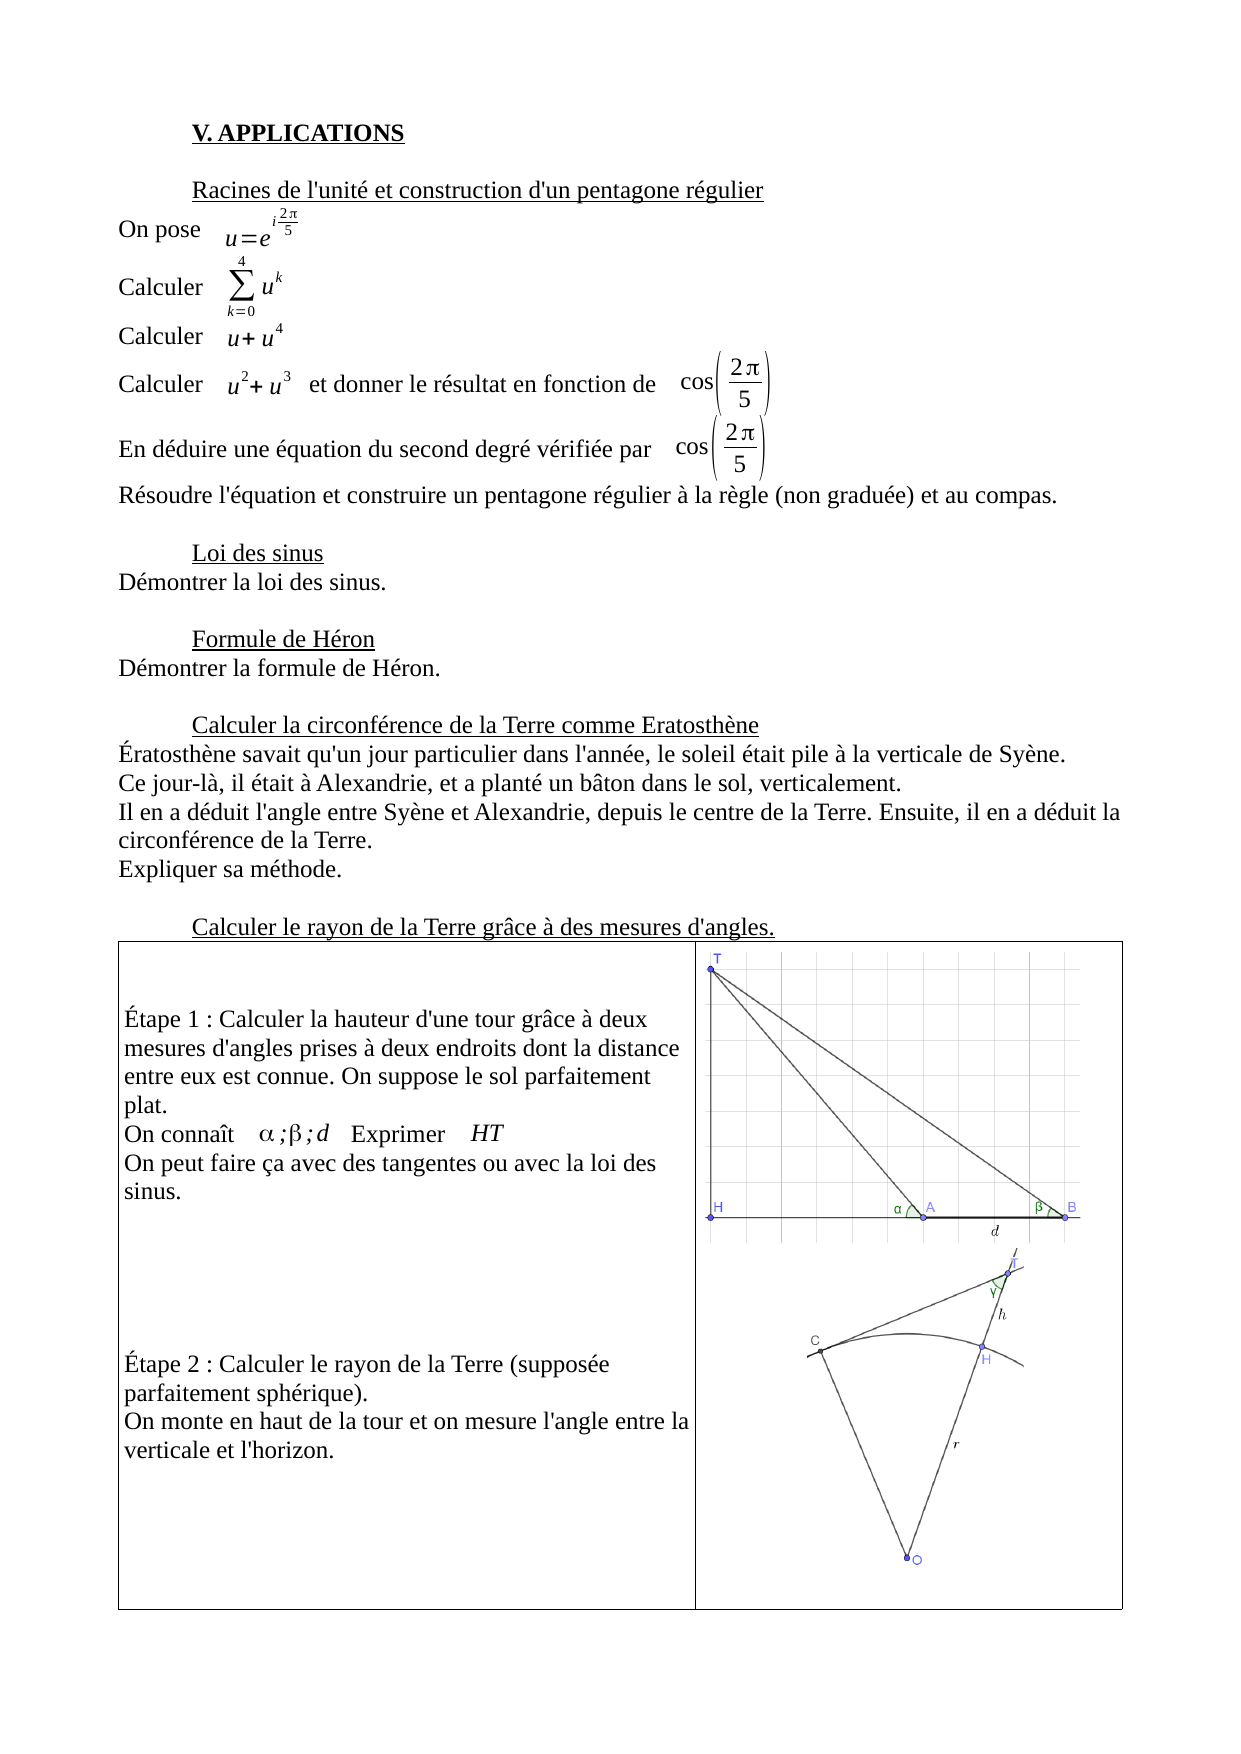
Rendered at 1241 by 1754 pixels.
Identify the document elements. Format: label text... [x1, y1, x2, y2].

text Loi des sinus [118, 538, 1122, 567]
text Ératosthène savait qu'un jour particulier dans l'année, le soleil était pile à la verticale de Syène. [118, 739, 1122, 768]
picture [807, 1248, 1024, 1574]
text Calculer [118, 320, 1122, 351]
text Calculer [118, 252, 1122, 320]
text Racines de l'unité et construction d'un pentagone régulier [118, 176, 1122, 204]
text On pose [118, 204, 1122, 252]
text Formule de Héron [118, 624, 1122, 653]
text Démontrer la loi des sinus. [118, 567, 1122, 596]
table_header Étape 1 : Calculer la hauteur d'une tour grâce à deux mesures d'angles prises à deux endroits dont la distance entre eux est connue. On suppose le sol parfaitement plat. On connaît Exprimer On peut faire ça avec des tangentes ou avec la loi des sinus. Étape 2 : Calculer le rayon de la Terre (supposée parfaitement sphérique). On monte en haut de la tour et on mesure l'angle entre la verticale et l'horizon. [119, 942, 695, 1608]
text Calculer la circonférence de la Terre comme Eratosthène [118, 711, 1122, 739]
picture [705, 952, 1081, 1243]
text Ce jour-là, il était à Alexandrie, et a planté un bâton dans le sol, verticalement. [118, 768, 1122, 797]
text Résoudre l'équation et construire un pentagone régulier à la règle (non graduée) et au compas. [118, 481, 1122, 509]
text Calculer le rayon de la Terre grâce à des mesures d'angles. [118, 912, 1122, 941]
text Démontrer la formule de Héron. [118, 653, 1122, 682]
table_header [696, 942, 1122, 1608]
text Expliquer sa méthode. [118, 854, 1122, 883]
text En déduire une équation du second degré vérifiée par [118, 416, 1122, 481]
text V. APPLICATIONS [118, 118, 1122, 147]
text Il en a déduit l'angle entre Syène et Alexandrie, depuis le centre de la Terre. Ensuite, il en a déduit la circonférence de la Terre. [118, 797, 1122, 854]
text Calculer et donner le résultat en fonction de [118, 351, 1122, 416]
